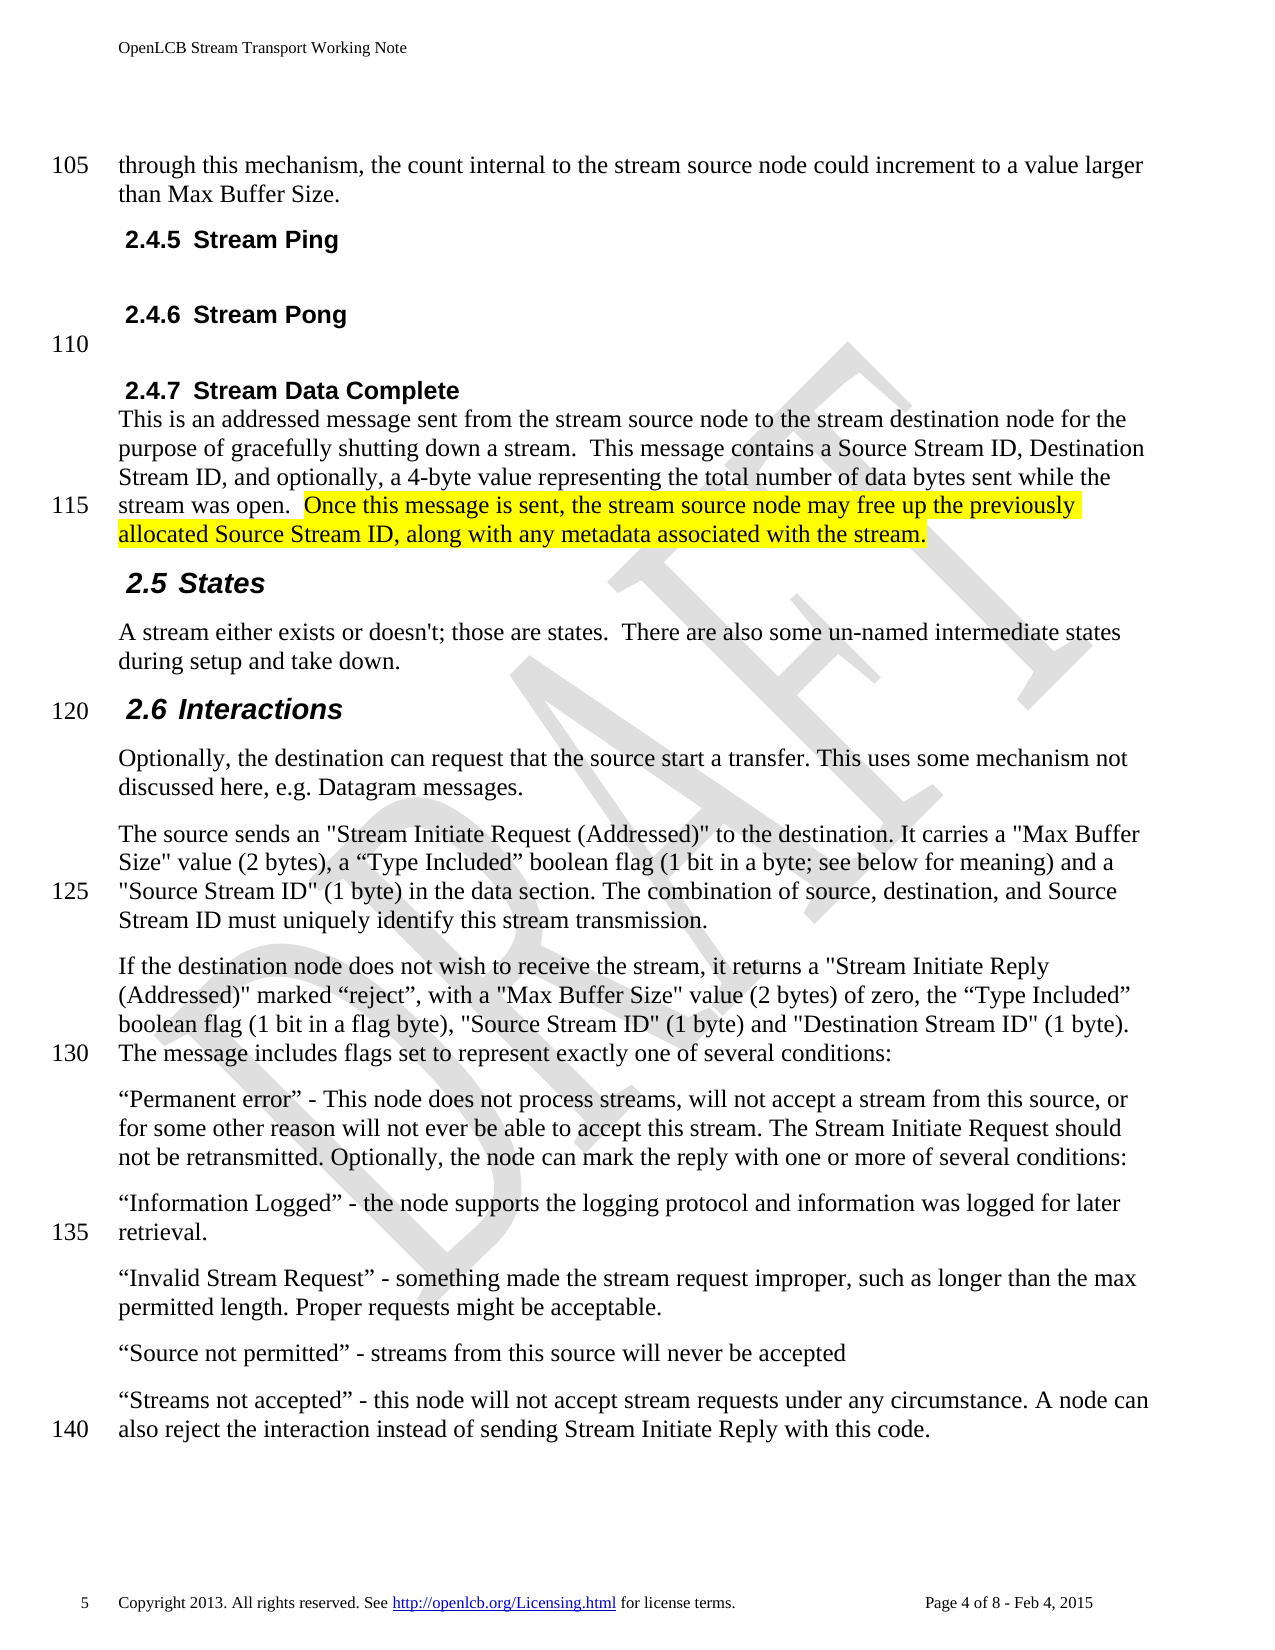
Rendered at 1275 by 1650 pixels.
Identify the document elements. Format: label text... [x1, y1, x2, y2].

text If the destination node does not wish to receive the stream, it returns a "Stream Initiate Reply (Addressed)" marked “reject”, with a "Max Buffer Size" value (2 bytes) of zero, the “Type Included” boolean flag (1 bit in a flag byte), "Source Stream ID" (1 byte) and "Destination Stream ID" (1 byte). The message includes flags set to represent exactly one of several conditions: [322, 951, 529, 1066]
text “Information Logged” - the node supports the logging protocol and information was logged for later retrieval. [384, 1188, 494, 1246]
subtitle [798, 692, 1157, 726]
text The source sends an "Stream Initiate Request (Addressed)" to the destination. It carries a "Max Buffer Size" value (2 bytes), a “Type Included” boolean flag (1 bit in a byte; see below for meaning) and a "Source Stream ID" (1 byte) in the data section. The combination of source, destination, and Source Stream ID must uniquely identify this stream transmission. [118, 819, 397, 934]
text “Source not permitted” - streams from this source will never be accepted [118, 1338, 1157, 1367]
text A stream either exists or doesn't; those are states. There are also some un-named intermediate states during setup and take down. [720, 617, 814, 674]
subtitle [586, 692, 786, 726]
text If the destination node does not wish to receive the stream, it returns a "Stream Initiate Reply (Addressed)" marked “reject”, with a "Max Buffer Size" value (2 bytes) of zero, the “Type Included” boolean flag (1 bit in a flag byte), "Source Stream ID" (1 byte) and "Destination Stream ID" (1 byte). The message includes flags set to represent exactly one of several conditions: [211, 977, 419, 1066]
subtitle Stream Data Complete [118, 376, 812, 404]
text Optionally, the destination can request that the source start a transfer. This uses some mechanism not discussed here, e.g. Datagram messages. [846, 743, 1157, 801]
subtitle [970, 566, 1157, 599]
subtitle [547, 703, 580, 726]
subtitle Stream Pong [118, 300, 1157, 329]
subtitle Interactions [118, 692, 543, 726]
text “Information Logged” - the node supports the logging protocol and information was logged for later retrieval. [495, 1188, 1157, 1246]
text “Streams not accepted” - this node will not accept stream requests under any circumstance. A node can also reject the interaction instead of sending Stream Initiate Reply with this code. [118, 1385, 1157, 1442]
subtitle Stream Ping [118, 225, 1157, 254]
text A stream either exists or doesn't; those are states. There are also some un-named intermediate states during setup and take down. [1021, 617, 1157, 674]
text Optionally, the destination can request that the source start a transfer. This uses some mechanism not discussed here, e.g. Datagram messages. [661, 743, 861, 801]
text A stream either exists or doesn't; those are states. There are also some un-named intermediate states during setup and take down. [118, 617, 734, 674]
text Optionally, the destination can request that the source start a transfer. This uses some mechanism not discussed here, e.g. Datagram messages. [118, 743, 595, 801]
text “Permanent error” - This node does not process streams, will not accept a stream from this source, or for some other reason will not ever be able to accept this stream. The Stream Initiate Request should not be retransmitted. Optionally, the node can mark the reply with one or more of several conditions: [118, 1084, 323, 1170]
subtitle [884, 376, 1157, 404]
text The source sends an "Stream Initiate Request (Addressed)" to the destination. It carries a "Max Buffer Size" value (2 bytes), a “Type Included” boolean flag (1 bit in a byte; see below for meaning) and a "Source Stream ID" (1 byte) in the data section. The combination of source, destination, and Source Stream ID must uniquely identify this stream transmission. [471, 819, 687, 934]
text “Information Logged” - the node supports the logging protocol and information was logged for later retrieval. [118, 1188, 399, 1246]
text “Permanent error” - This node does not process streams, will not accept a stream from this source, or for some other reason will not ever be able to accept this stream. The Stream Initiate Request should not be retransmitted. Optionally, the node can mark the reply with one or more of several conditions: [280, 1084, 491, 1170]
subtitle [669, 566, 960, 599]
text Optionally, the destination can request that the source start a transfer. This uses some mechanism not discussed here, e.g. Datagram messages. [575, 743, 690, 801]
text “Permanent error” - This node does not process streams, will not accept a stream from this source, or for some other reason will not ever be able to accept this stream. The Stream Initiate Request should not be retransmitted. Optionally, the node can mark the reply with one or more of several conditions: [478, 1084, 1157, 1170]
text If the destination node does not wish to receive the stream, it returns a "Stream Initiate Reply (Addressed)" marked “reject”, with a "Max Buffer Size" value (2 bytes) of zero, the “Type Included” boolean flag (1 bit in a flag byte), "Source Stream ID" (1 byte) and "Destination Stream ID" (1 byte). The message includes flags set to represent exactly one of several conditions: [118, 951, 244, 1066]
text If the destination node does not wish to receive the stream, it returns a "Stream Initiate Reply (Addressed)" marked “reject”, with a "Max Buffer Size" value (2 bytes) of zero, the “Type Included” boolean flag (1 bit in a flag byte), "Source Stream ID" (1 byte) and "Destination Stream ID" (1 byte). The message includes flags set to represent exactly one of several conditions: [509, 951, 1157, 1066]
text The source sends an "Stream Initiate Request (Addressed)" to the destination. It carries a "Max Buffer Size" value (2 bytes), a “Type Included” boolean flag (1 bit in a byte; see below for meaning) and a "Source Stream ID" (1 byte) in the data section. The combination of source, destination, and Source Stream ID must uniquely identify this stream transmission. [670, 819, 1157, 934]
text The source sends an "Stream Initiate Request (Addressed)" to the destination. It carries a "Max Buffer Size" value (2 bytes), a “Type Included” boolean flag (1 bit in a byte; see below for meaning) and a "Source Stream ID" (1 byte) in the data section. The combination of source, destination, and Source Stream ID must uniquely identify this stream transmission. [373, 828, 515, 934]
subtitle States [118, 566, 659, 599]
subtitle [823, 376, 894, 404]
text A stream either exists or doesn't; those are states. There are also some un-named intermediate states during setup and take down. [822, 617, 1033, 674]
text “Invalid Stream Request” - something made the stream request improper, such as longer than the max permitted length. Proper requests might be acceptable. [118, 1263, 1157, 1321]
